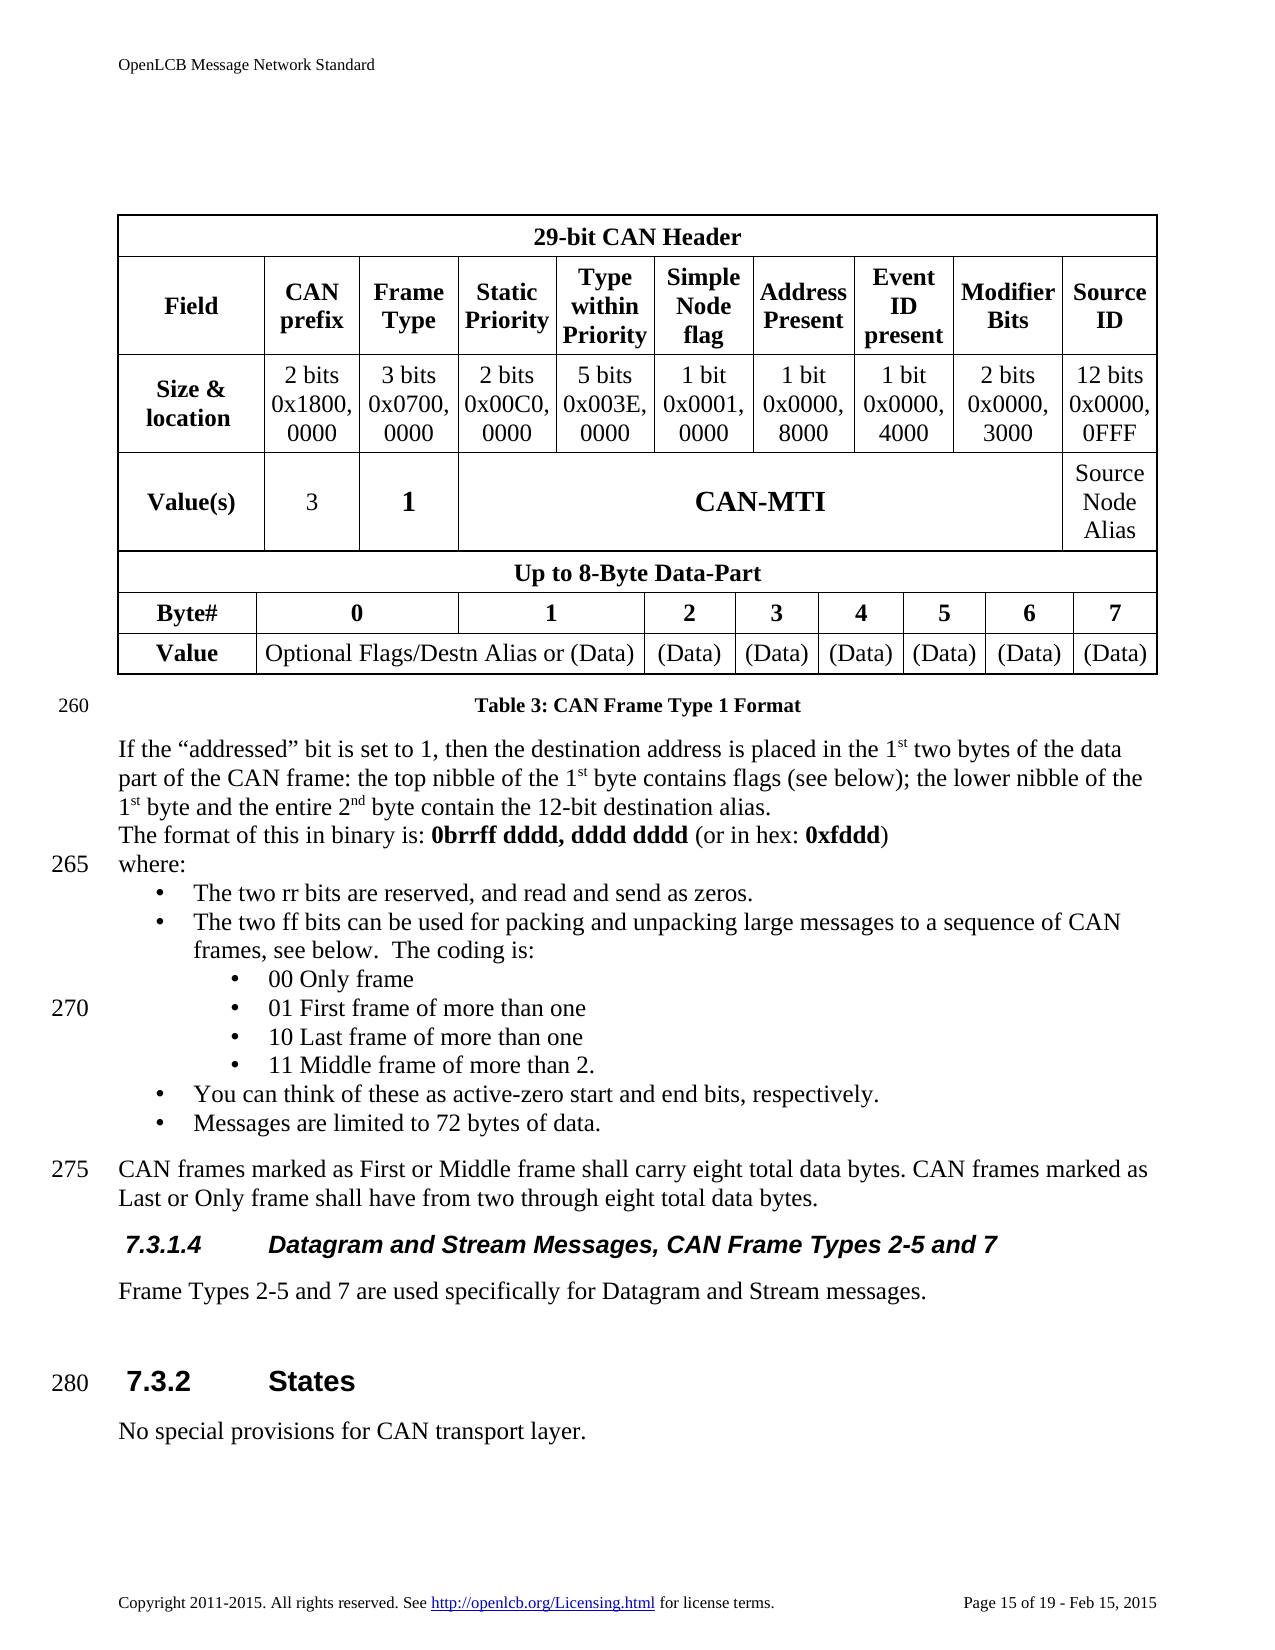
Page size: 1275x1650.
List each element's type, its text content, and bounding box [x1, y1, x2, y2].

table_cell (Data) [819, 634, 903, 673]
table_cell Up to 8-Byte Data-Part [119, 552, 1156, 592]
table_cell 2 bits 0x00C0, 0000 [459, 355, 556, 452]
table_cell 2 bits 0x0000, 3000 [954, 355, 1062, 452]
table_cell 3 bits 0x0700, 0000 [360, 355, 458, 452]
text No special provisions for CAN transport layer. [118, 1416, 1157, 1444]
table_cell Source Node Alias [1063, 453, 1156, 550]
table_cell Size & location [119, 355, 264, 452]
list You can think of these as active-zero start and end bits, respectively. [156, 1079, 1157, 1108]
list 10 Last frame of more than one [231, 1022, 1157, 1051]
table_cell Value [119, 634, 256, 673]
table_cell 6 [986, 593, 1073, 632]
table_cell Type within Priority [557, 257, 654, 354]
table_cell Modifier Bits [954, 257, 1062, 354]
list 11 Middle frame of more than 2. [231, 1051, 1157, 1079]
table_cell 2 bits 0x1800, 0000 [265, 355, 359, 452]
table_cell 7 [1074, 593, 1156, 632]
table_cell 1 [459, 593, 644, 632]
table_cell CAN-MTI [459, 453, 1062, 550]
subtitle Datagram and Stream Messages, CAN Frame Types 2-5 and 7 [118, 1230, 1157, 1258]
table_cell Value(s) [119, 453, 264, 550]
table_cell Simple Node flag [655, 257, 753, 354]
table_header 29-bit CAN Header [119, 216, 1156, 256]
list The two ff bits can be used for packing and unpacking large messages to a sequence of CAN frames, see below. The coding is: [156, 907, 1157, 964]
list Messages are limited to 72 bytes of data. [156, 1108, 1157, 1137]
text The format of this in binary is: 0brrff dddd, dddd dddd (or in hex: 0xfddd) where: [118, 821, 1157, 878]
table_cell Event ID present [855, 257, 953, 354]
table_cell CAN prefix [265, 257, 359, 354]
table_cell (Data) [736, 634, 818, 673]
table_cell 12 bits 0x0000,0FFF [1063, 355, 1156, 452]
table_cell 0 [257, 593, 458, 632]
text Frame Types 2-5 and 7 are used specifically for Datagram and Stream messages. [118, 1276, 1157, 1305]
text If the “addressed” bit is set to 1, then the destination address is placed in the 1st two bytes of the data part of the CAN frame: the top nibble of the 1st byte contains flags (see below); the lower nibble of the 1st byte and the entire 2nd byte contain the 12-bit destination alias. [118, 734, 1157, 821]
table_cell Frame Type [360, 257, 458, 354]
table_cell 5 [904, 593, 985, 632]
text CAN frames marked as First or Middle frame shall carry eight total data bytes. CAN frames marked as Last or Only frame shall have from two through eight total data bytes. [118, 1154, 1157, 1212]
table_cell 1 bit 0x0001,0000 [655, 355, 753, 452]
subtitle States [118, 1364, 1157, 1398]
table_cell 1 bit 0x0000,4000 [855, 355, 953, 452]
table_cell 1 bit 0x0000, 8000 [754, 355, 854, 452]
table_cell Address Present [754, 257, 854, 354]
table_cell 1 [360, 453, 458, 550]
table_cell 3 [265, 453, 359, 550]
list The two rr bits are reserved, and read and send as zeros. [156, 878, 1157, 907]
table_cell Byte# [119, 593, 256, 632]
table_cell Field [119, 257, 264, 354]
table_cell Source ID [1063, 257, 1156, 354]
table_cell Static Priority [459, 257, 556, 354]
table_cell 5 bits 0x003E, 0000 [557, 355, 654, 452]
table_cell 4 [819, 593, 903, 632]
list 00 Only frame [231, 964, 1157, 993]
table_cell Optional Flags/Destn Alias or (Data) [257, 634, 644, 673]
table_cell (Data) [904, 634, 985, 673]
table_cell (Data) [1074, 634, 1156, 673]
table_cell (Data) [645, 634, 735, 673]
text Table 3: CAN Frame Type 1 Format [118, 693, 1157, 717]
list 01 First frame of more than one [231, 993, 1157, 1022]
table_cell 2 [645, 593, 735, 632]
table_cell 3 [736, 593, 818, 632]
table_cell (Data) [986, 634, 1073, 673]
